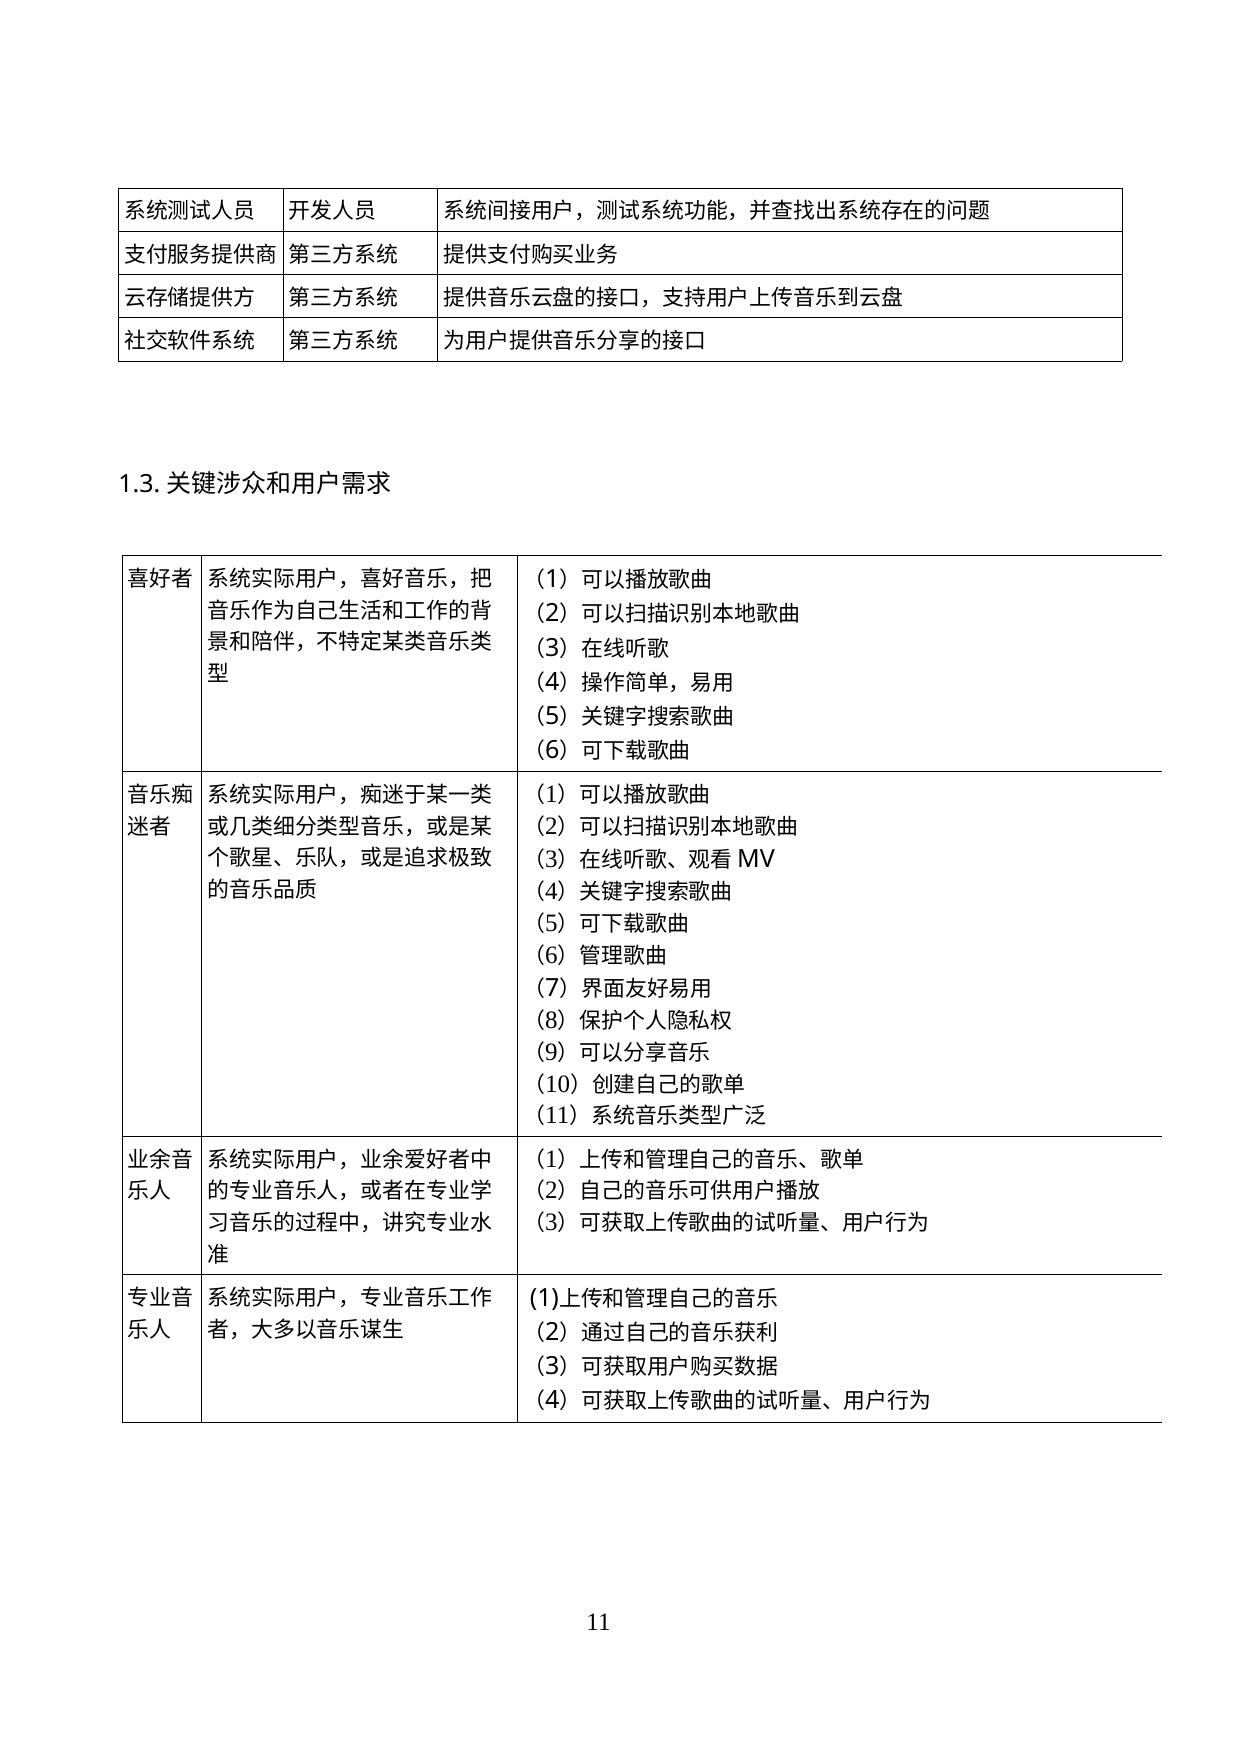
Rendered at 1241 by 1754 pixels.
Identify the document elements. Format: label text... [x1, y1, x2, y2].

table_cell 第三方系统 [284, 318, 437, 361]
table_cell 第三方系统 [284, 275, 437, 317]
table_cell 系统实际用户，专业音乐工作者，大多以音乐谋生 [202, 1275, 517, 1422]
table_cell 支付服务提供商 [119, 232, 283, 274]
table_header 系统实际用户，喜好音乐，把音乐作为自己生活和工作的背景和陪伴，不特定某类音乐类型 [202, 556, 517, 771]
table_cell 业余音乐人 [123, 1137, 201, 1274]
table_header （1）可以播放歌曲 （2）可以扫描识别本地歌曲 （3）在线听歌 （4）操作简单，易用 （5）关键字搜索歌曲 （6）可下载歌曲 [518, 556, 1162, 771]
table_cell 系统间接用户，测试系统功能，并查找出系统存在的问题 [438, 189, 1122, 231]
table_cell 系统测试人员 [119, 189, 283, 231]
table_cell 为用户提供音乐分享的接口 [438, 318, 1122, 361]
table_header 喜好者 [123, 556, 201, 771]
table_cell 第三方系统 [284, 232, 437, 274]
table_cell 社交软件系统 [119, 318, 283, 361]
table_cell 提供支付购买业务 [438, 232, 1122, 274]
table_cell (1)上传和管理自己的音乐 （2）通过自己的音乐获利 （3）可获取用户购买数据 （4）可获取上传歌曲的试听量、用户行为 [518, 1275, 1162, 1422]
table_cell 系统实际用户，业余爱好者中的专业音乐人，或者在专业学习音乐的过程中，讲究专业水准 [202, 1137, 517, 1274]
table_cell 云存储提供方 [119, 275, 283, 317]
table_cell 系统实际用户，痴迷于某一类或几类细分类型音乐，或是某个歌星、乐队，或是追求极致的音乐品质 [202, 772, 517, 1136]
table_cell 提供音乐云盘的接口，支持用户上传音乐到云盘 [438, 275, 1122, 317]
table_cell 开发人员 [284, 189, 437, 231]
table_cell （1）可以播放歌曲 （2）可以扫描识别本地歌曲 （3）在线听歌、观看MV （4）关键字搜索歌曲 （5）可下载歌曲 （6）管理歌曲 （7）界面友好易用 （8）保护个人隐私权 （9）可以分享音乐 （10）创建自己的歌单 （11）系统音乐类型广泛 [518, 772, 1162, 1136]
table_cell 音乐痴迷者 [123, 772, 201, 1136]
subtitle 关键涉众和用户需求 [118, 463, 1122, 499]
table_cell 专业音乐人 [123, 1275, 201, 1422]
table_cell （1）上传和管理自己的音乐、歌单 （2）自己的音乐可供用户播放 （3）可获取上传歌曲的试听量、用户行为 [518, 1137, 1162, 1274]
